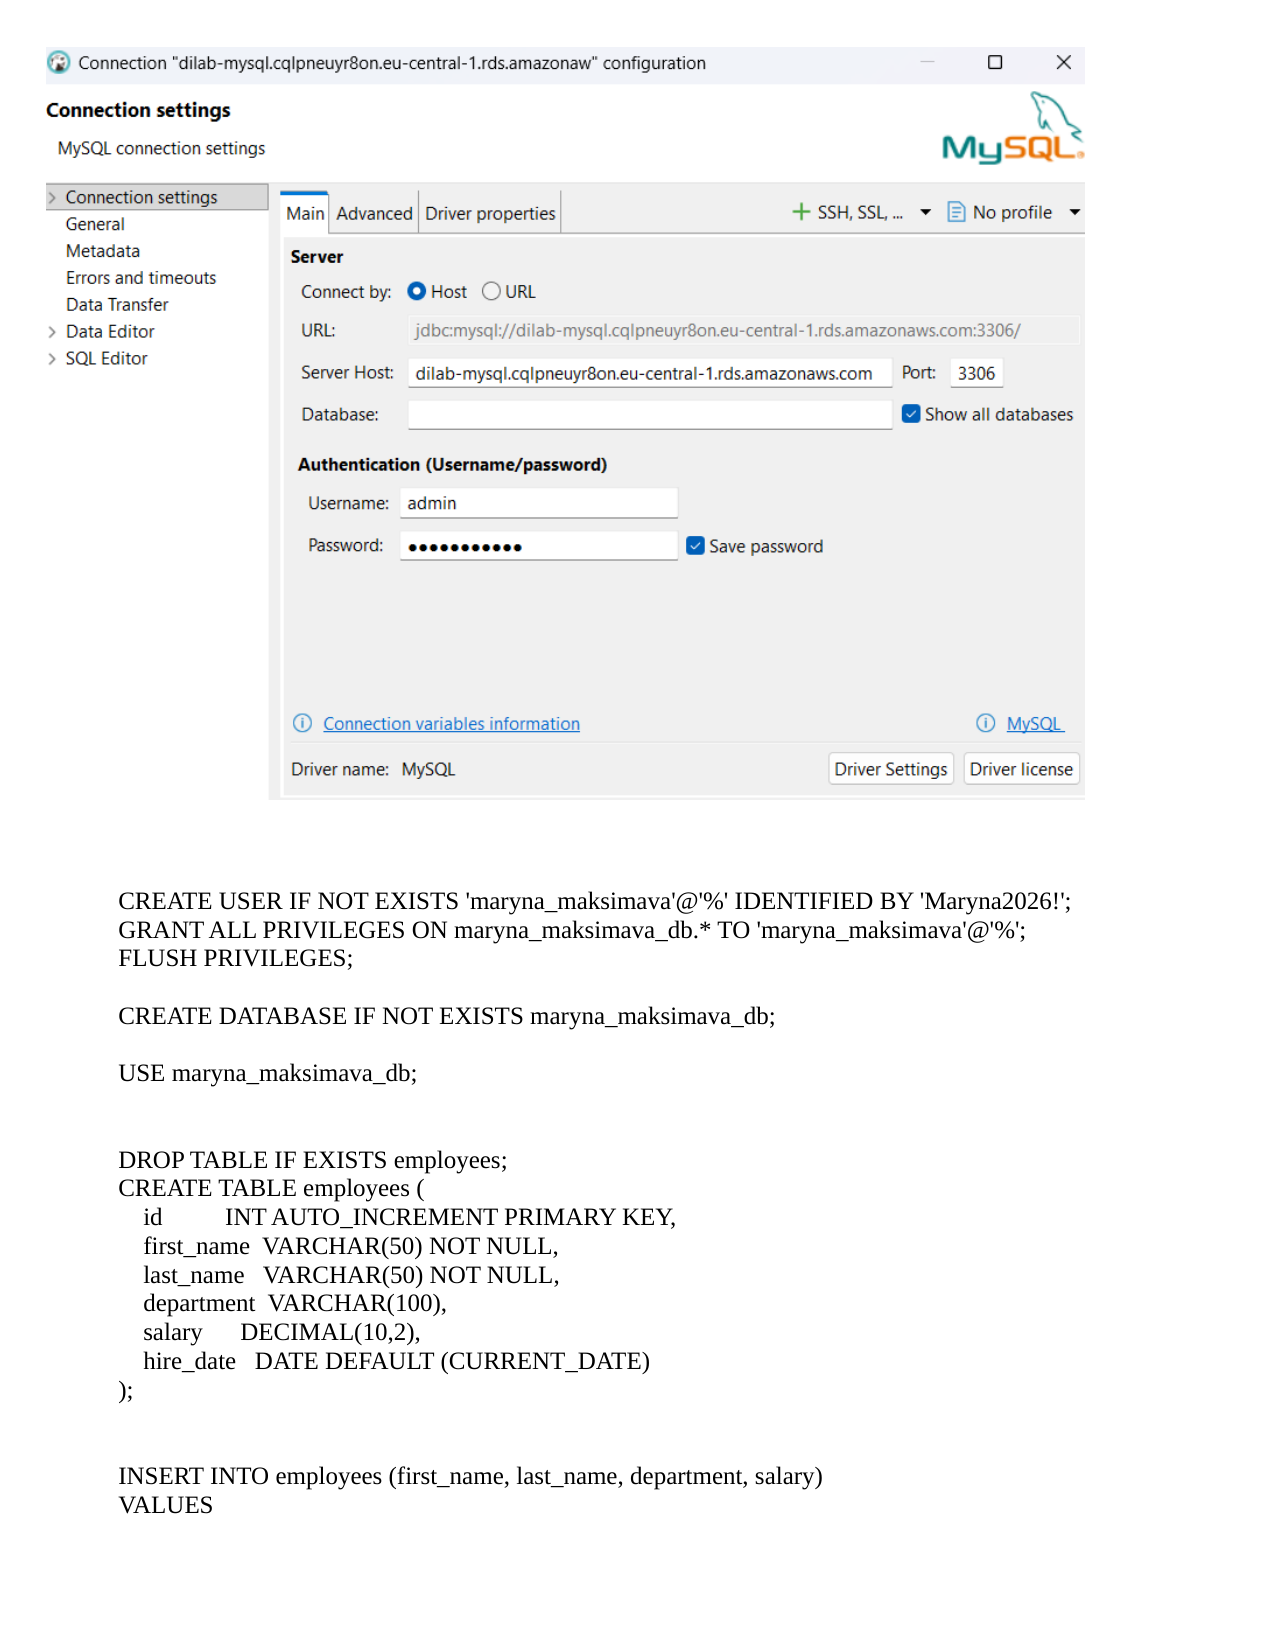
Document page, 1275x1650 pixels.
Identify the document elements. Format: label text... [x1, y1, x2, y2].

text salary DECIMAL(10,2), [118, 1317, 1157, 1346]
text CREATE USER IF NOT EXISTS 'maryna_maksimava'@'%' IDENTIFIED BY 'Maryna2026!'; [118, 886, 1157, 915]
picture [46, 47, 1085, 800]
text GRANT ALL PRIVILEGES ON maryna_maksimava_db.* TO 'maryna_maksimava'@'%'; [118, 915, 1157, 943]
text hire_date DATE DEFAULT (CURRENT_DATE) [118, 1346, 1157, 1375]
text id INT AUTO_INCREMENT PRIMARY KEY, [118, 1202, 1157, 1231]
text FLUSH PRIVILEGES; [118, 943, 1157, 972]
text department VARCHAR(100), [118, 1288, 1157, 1317]
text USE maryna_maksimava_db; [118, 1058, 1157, 1087]
text VALUES [118, 1490, 1157, 1518]
text INSERT INTO employees (first_name, last_name, department, salary) [118, 1461, 1157, 1490]
text CREATE DATABASE IF NOT EXISTS maryna_maksimava_db; [118, 1001, 1157, 1030]
text DROP TABLE IF EXISTS employees; [118, 1145, 1157, 1173]
text ); [118, 1375, 1157, 1403]
text CREATE TABLE employees ( [118, 1173, 1157, 1202]
text first_name VARCHAR(50) NOT NULL, [118, 1231, 1157, 1260]
text last_name VARCHAR(50) NOT NULL, [118, 1260, 1157, 1288]
